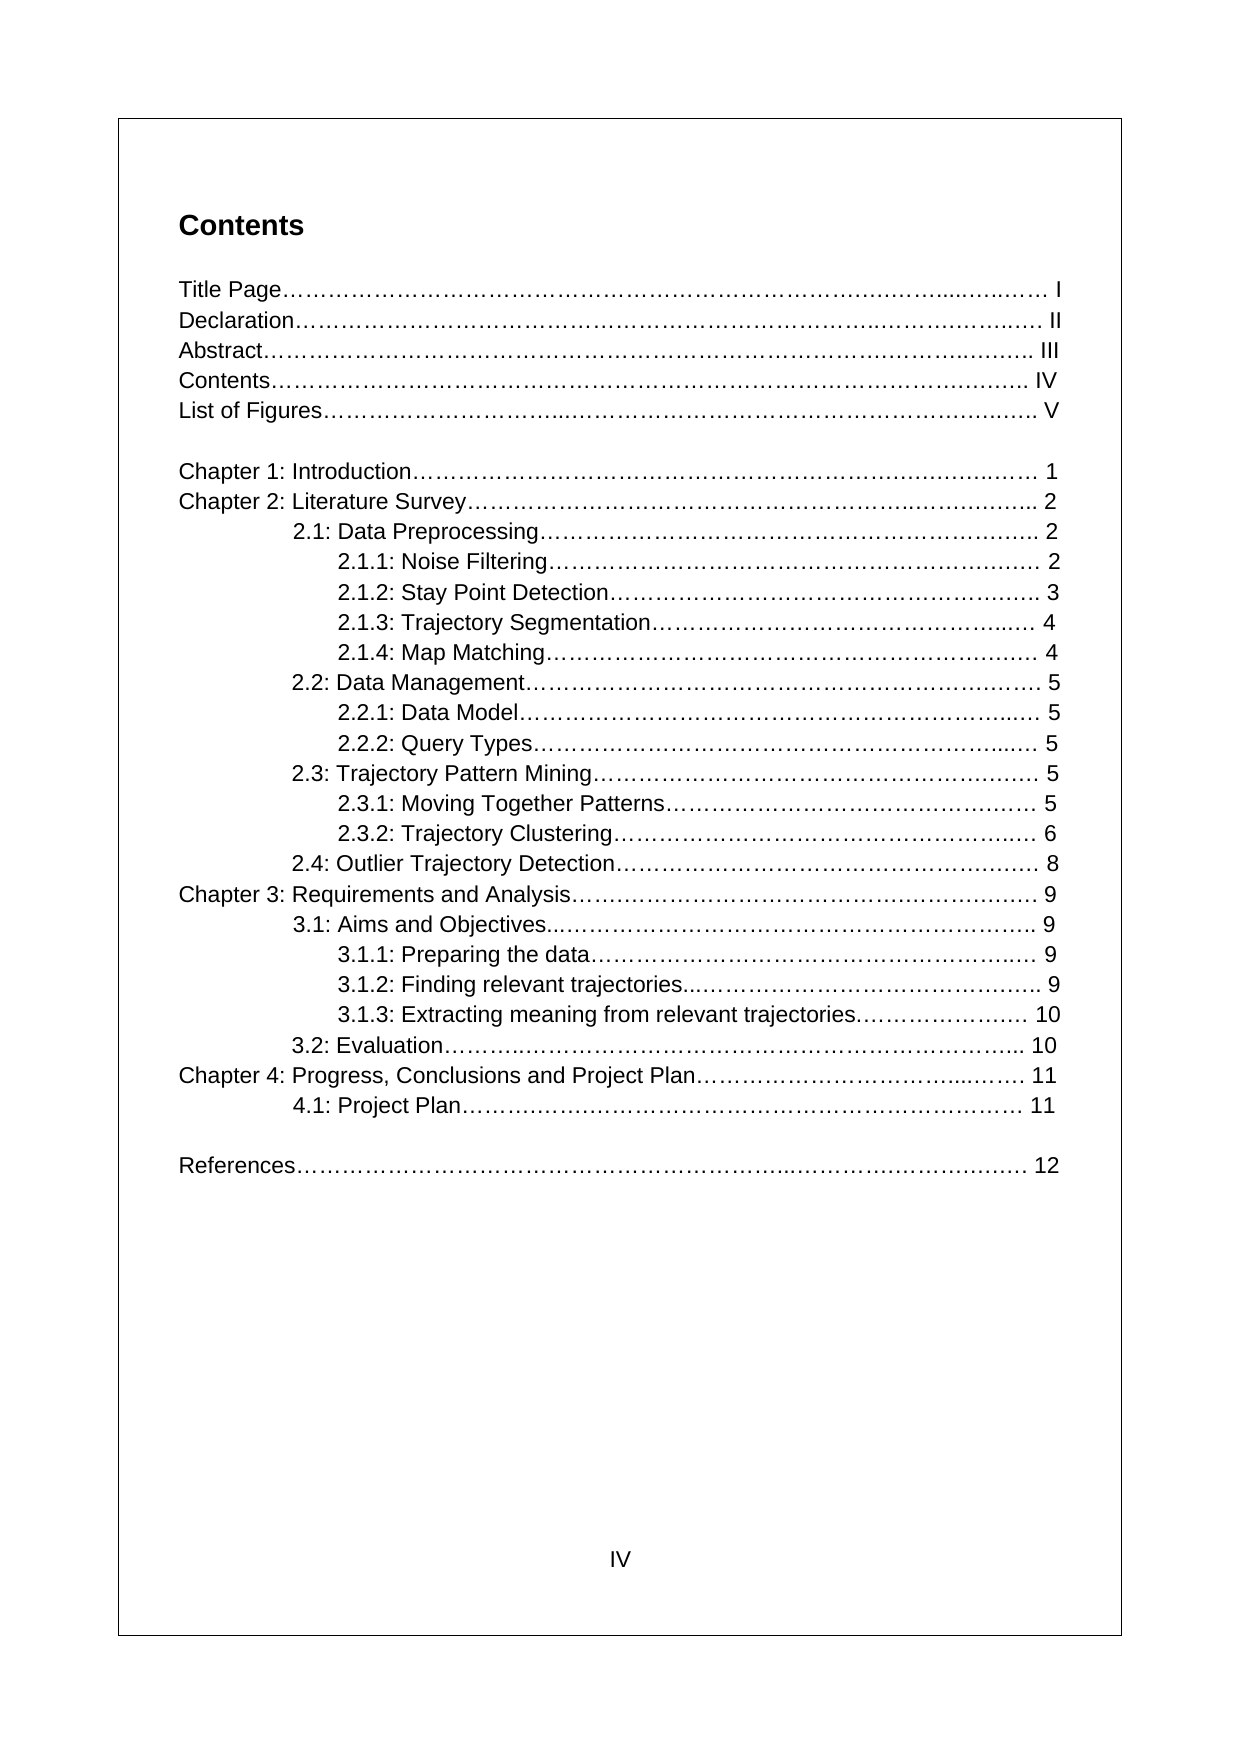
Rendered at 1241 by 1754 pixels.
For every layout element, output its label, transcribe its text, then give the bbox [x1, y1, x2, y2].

text Chapter 2: Literature Survey…………………………………………………..…….….…... 2 [178, 488, 1062, 514]
text 3.1.2: Finding relevant trajectories...………………………………….….. 9 [178, 971, 1062, 998]
text 2.2: Data Management…………………………………………………….……. 5 [178, 669, 1062, 696]
text 2.3: Trajectory Pattern Mining…………………………………………….….… 5 [178, 760, 1062, 786]
text Chapter 4: Progress, Conclusions and Project Plan……………………………....……. 11 [178, 1062, 1062, 1088]
text List of Figures…………………………...…………………………………………….…..….. V [178, 397, 1062, 424]
text 2.1.2: Stay Point Detection…………………………………………….….. 3 [178, 578, 1062, 605]
text Contents [178, 208, 1062, 241]
text 3.1.1: Preparing the data………………………………………………..… 9 [178, 941, 1062, 967]
text Chapter 3: Requirements and Analysis…….……………………………….……….….…. 9 [178, 881, 1062, 907]
text 2.2.2: Query Types……………………………………………………....… 5 [178, 729, 1062, 756]
text 2.2.1: Data Model………………………………………………………...… 5 [178, 699, 1062, 726]
text Chapter 1: Introduction……………………………………………………….….….…..…… 1 [178, 458, 1062, 484]
text Title Page………………………………………………………………….….…….....…..…… I [178, 276, 1062, 303]
text 2.3.2: Trajectory Clustering……………………………………………..… 6 [178, 820, 1062, 847]
text Declaration…………………………………………………………………..……….……..…. II [178, 307, 1062, 333]
text 2.3.1: Moving Together Patterns…………………………………….…… 5 [178, 790, 1062, 816]
text 2.1.4: Map Matching………………………………………………….….… 4 [178, 639, 1062, 665]
text 2.1.3: Trajectory Segmentation………………………………………...… 4 [178, 609, 1062, 635]
text 3.1.3: Extracting meaning from relevant trajectories.……………….… 10 [178, 1001, 1062, 1028]
text References………………………………………………………...………….……….….…. 12 [178, 1152, 1062, 1179]
text 2.4: Outlier Trajectory Detection………………………………………….….… 8​ [178, 850, 1062, 877]
text Abstract……………………………………………………………………….………..….….. III [178, 337, 1062, 363]
text Contents……………………………………………………………………………….….….. IV [178, 367, 1062, 393]
text 2.1.1: Noise Filtering………………………………………………….….… 2 [178, 548, 1062, 575]
text 3.1: Aims and Objectives...…………………………………………………….. 9 [178, 911, 1062, 937]
text 3.2: Evaluation………..………………………………………………………... 10 [178, 1032, 1062, 1058]
text 2.1: Data Preprocessing…………………………………………………….….. 2 [178, 518, 1062, 544]
text 4.1: Project Plan……….…….………………………………………………… 11 [178, 1092, 1062, 1118]
